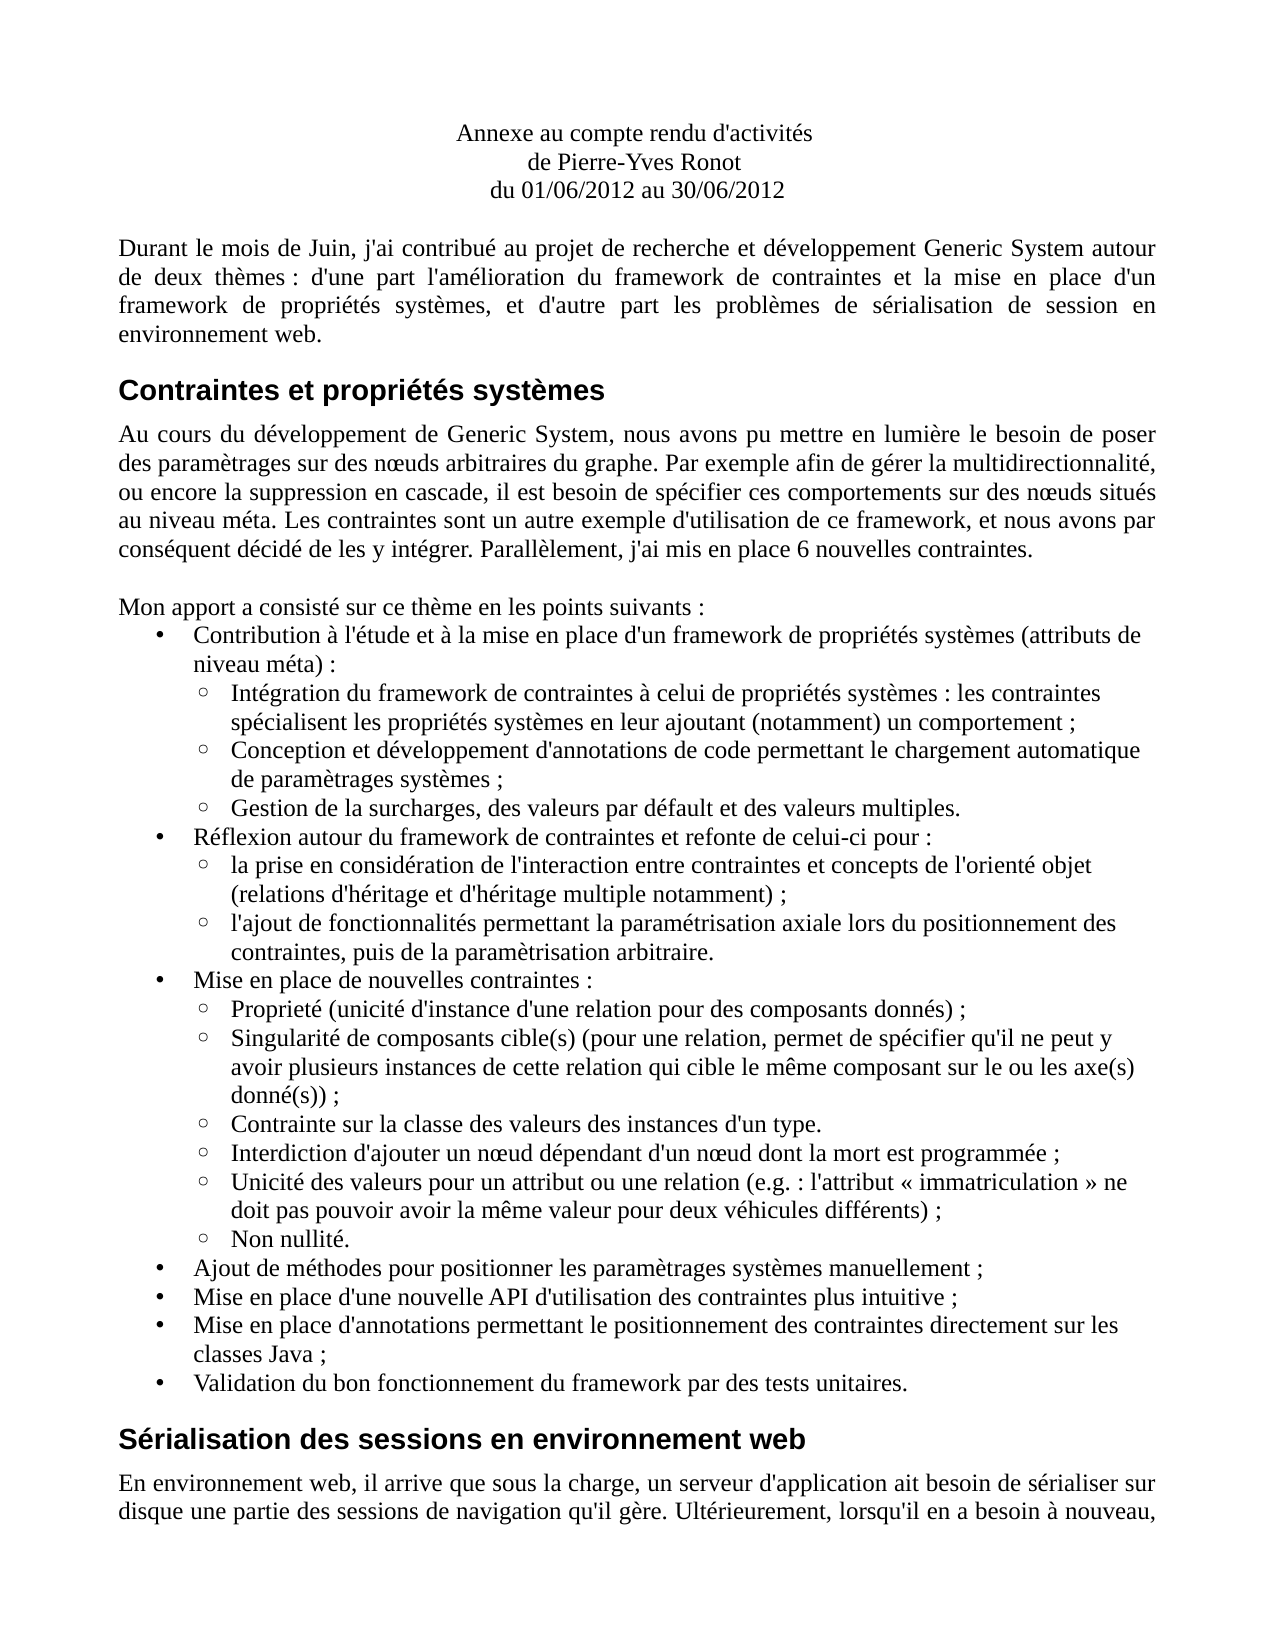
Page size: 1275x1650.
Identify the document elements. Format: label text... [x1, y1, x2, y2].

list Singularité de composants cible(s) (pour une relation, permet de spécifier qu'il ne peut y avoir plusieurs instances de cette relation qui cible le même composant sur le ou les axe(s) donné(s)) ; [193, 1023, 1157, 1109]
list Conception et développement d'annotations de code permettant le chargement automatique de paramètrages systèmes ; [193, 735, 1157, 793]
list Mise en place d'une nouvelle API d'utilisation des contraintes plus intuitive ; [156, 1282, 1157, 1310]
text Durant le mois de Juin, j'ai contribué au projet de recherche et développement Generic System autour de deux thèmes : d'une part l'amélioration du framework de contraintes et la mise en place d'un framework de propriétés systèmes, et d'autre part les problèmes de sérialisation de session en environnement web. [118, 233, 1157, 348]
subtitle Contraintes et propriétés systèmes [118, 373, 1157, 407]
list Validation du bon fonctionnement du framework par des tests unitaires. [156, 1368, 1157, 1397]
list Mise en place de nouvelles contraintes : [156, 965, 1157, 994]
list l'ajout de fonctionnalités permettant la paramétrisation axiale lors du positionnement des contraintes, puis de la paramètrisation arbitraire. [193, 908, 1157, 965]
list Contrainte sur la classe des valeurs des instances d'un type. [193, 1109, 1157, 1138]
list la prise en considération de l'interaction entre contraintes et concepts de l'orienté objet (relations d'héritage et d'héritage multiple notamment) ; [193, 850, 1157, 908]
list Gestion de la surcharges, des valeurs par défault et des valeurs multiples. [193, 793, 1157, 822]
list Intégration du framework de contraintes à celui de propriétés systèmes : les contraintes spécialisent les propriétés systèmes en leur ajoutant (notamment) un comportement ; [193, 678, 1157, 735]
list Mise en place d'annotations permettant le positionnement des contraintes directement sur les classes Java ; [156, 1310, 1157, 1368]
list Non nullité. [193, 1224, 1157, 1253]
list Ajout de méthodes pour positionner les paramètrages systèmes manuellement ; [156, 1253, 1157, 1282]
list Unicité des valeurs pour un attribut ou une relation (e.g. : l'attribut « immatriculation » ne doit pas pouvoir avoir la même valeur pour deux véhicules différents) ; [193, 1167, 1157, 1224]
list Proprieté (unicité d'instance d'une relation pour des composants donnés) ; [193, 994, 1157, 1023]
text En environnement web, il arrive que sous la charge, un serveur d'application ait besoin de sérialiser sur disque une partie des sessions de navigation qu'il gère. Ultérieurement, lorsqu'il en a besoin à nouveau, [118, 1468, 1157, 1525]
text Annexe au compte rendu d'activités [118, 118, 1157, 147]
subtitle Sérialisation des sessions en environnement web [118, 1422, 1157, 1455]
text Mon apport a consisté sur ce thème en les points suivants : [118, 592, 1157, 620]
text de Pierre-Yves Ronot [118, 147, 1157, 176]
list Contribution à l'étude et à la mise en place d'un framework de propriétés systèmes (attributs de niveau méta) : [156, 620, 1157, 678]
list Réflexion autour du framework de contraintes et refonte de celui-ci pour : [156, 822, 1157, 850]
list Interdiction d'ajouter un nœud dépendant d'un nœud dont la mort est programmée ; [193, 1138, 1157, 1167]
text du 01/06/2012 au 30/06/2012 [118, 176, 1157, 204]
text Au cours du développement de Generic System, nous avons pu mettre en lumière le besoin de poser des paramètrages sur des nœuds arbitraires du graphe. Par exemple afin de gérer la multidirectionnalité, ou encore la suppression en cascade, il est besoin de spécifier ces comportements sur des nœuds situés au niveau méta. Les contraintes sont un autre exemple d'utilisation de ce framework, et nous avons par conséquent décidé de les y intégrer. Parallèlement, j'ai mis en place 6 nouvelles contraintes. [118, 419, 1157, 563]
